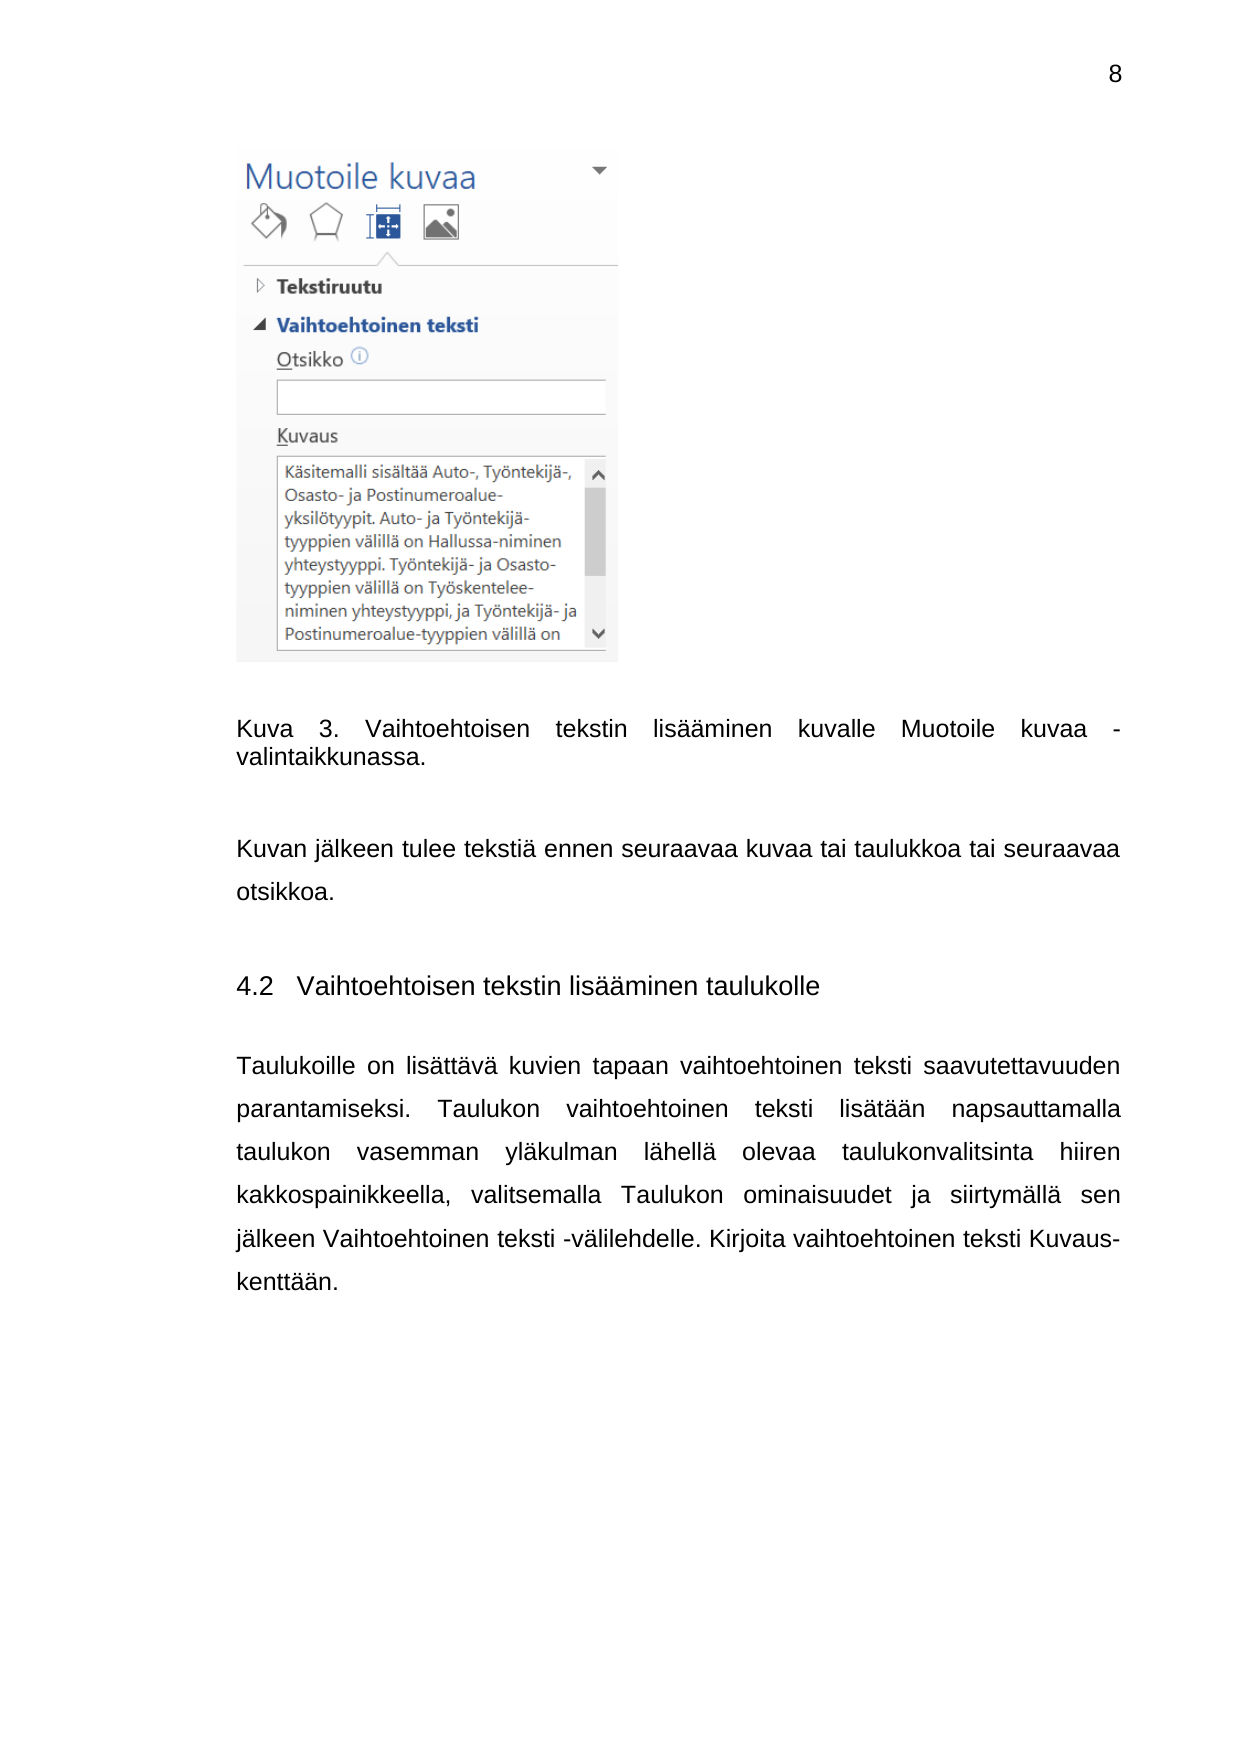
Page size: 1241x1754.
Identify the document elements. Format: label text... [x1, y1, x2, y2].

subtitle Vaihtoehtoisen tekstin lisääminen taulukolle [236, 970, 1122, 1001]
text Taulukoille on lisättävä kuvien tapaan vaihtoehtoinen teksti saavutettavuuden parantamiseksi. Taulukon vaihtoehtoinen teksti lisätään napsauttamalla taulukon vasemman yläkulman lähellä olevaa taulukonvalitsinta hiiren kakkospainikkeella, valitsemalla Taulukon ominaisuudet ja siirtymällä sen jälkeen Vaihtoehtoinen teksti -välilehdelle. Kirjoita vaihtoehtoinen teksti Kuvaus-kenttään. [236, 1051, 1122, 1296]
text Kuvan jälkeen tulee tekstiä ennen seuraavaa kuvaa tai taulukkoa tai seuraavaa otsikkoa. [236, 834, 1122, 906]
picture [236, 147, 619, 662]
text Kuva 3. Vaihtoehtoisen tekstin lisääminen kuvalle Muotoile kuvaa -valintaikkunassa. [236, 714, 1122, 771]
